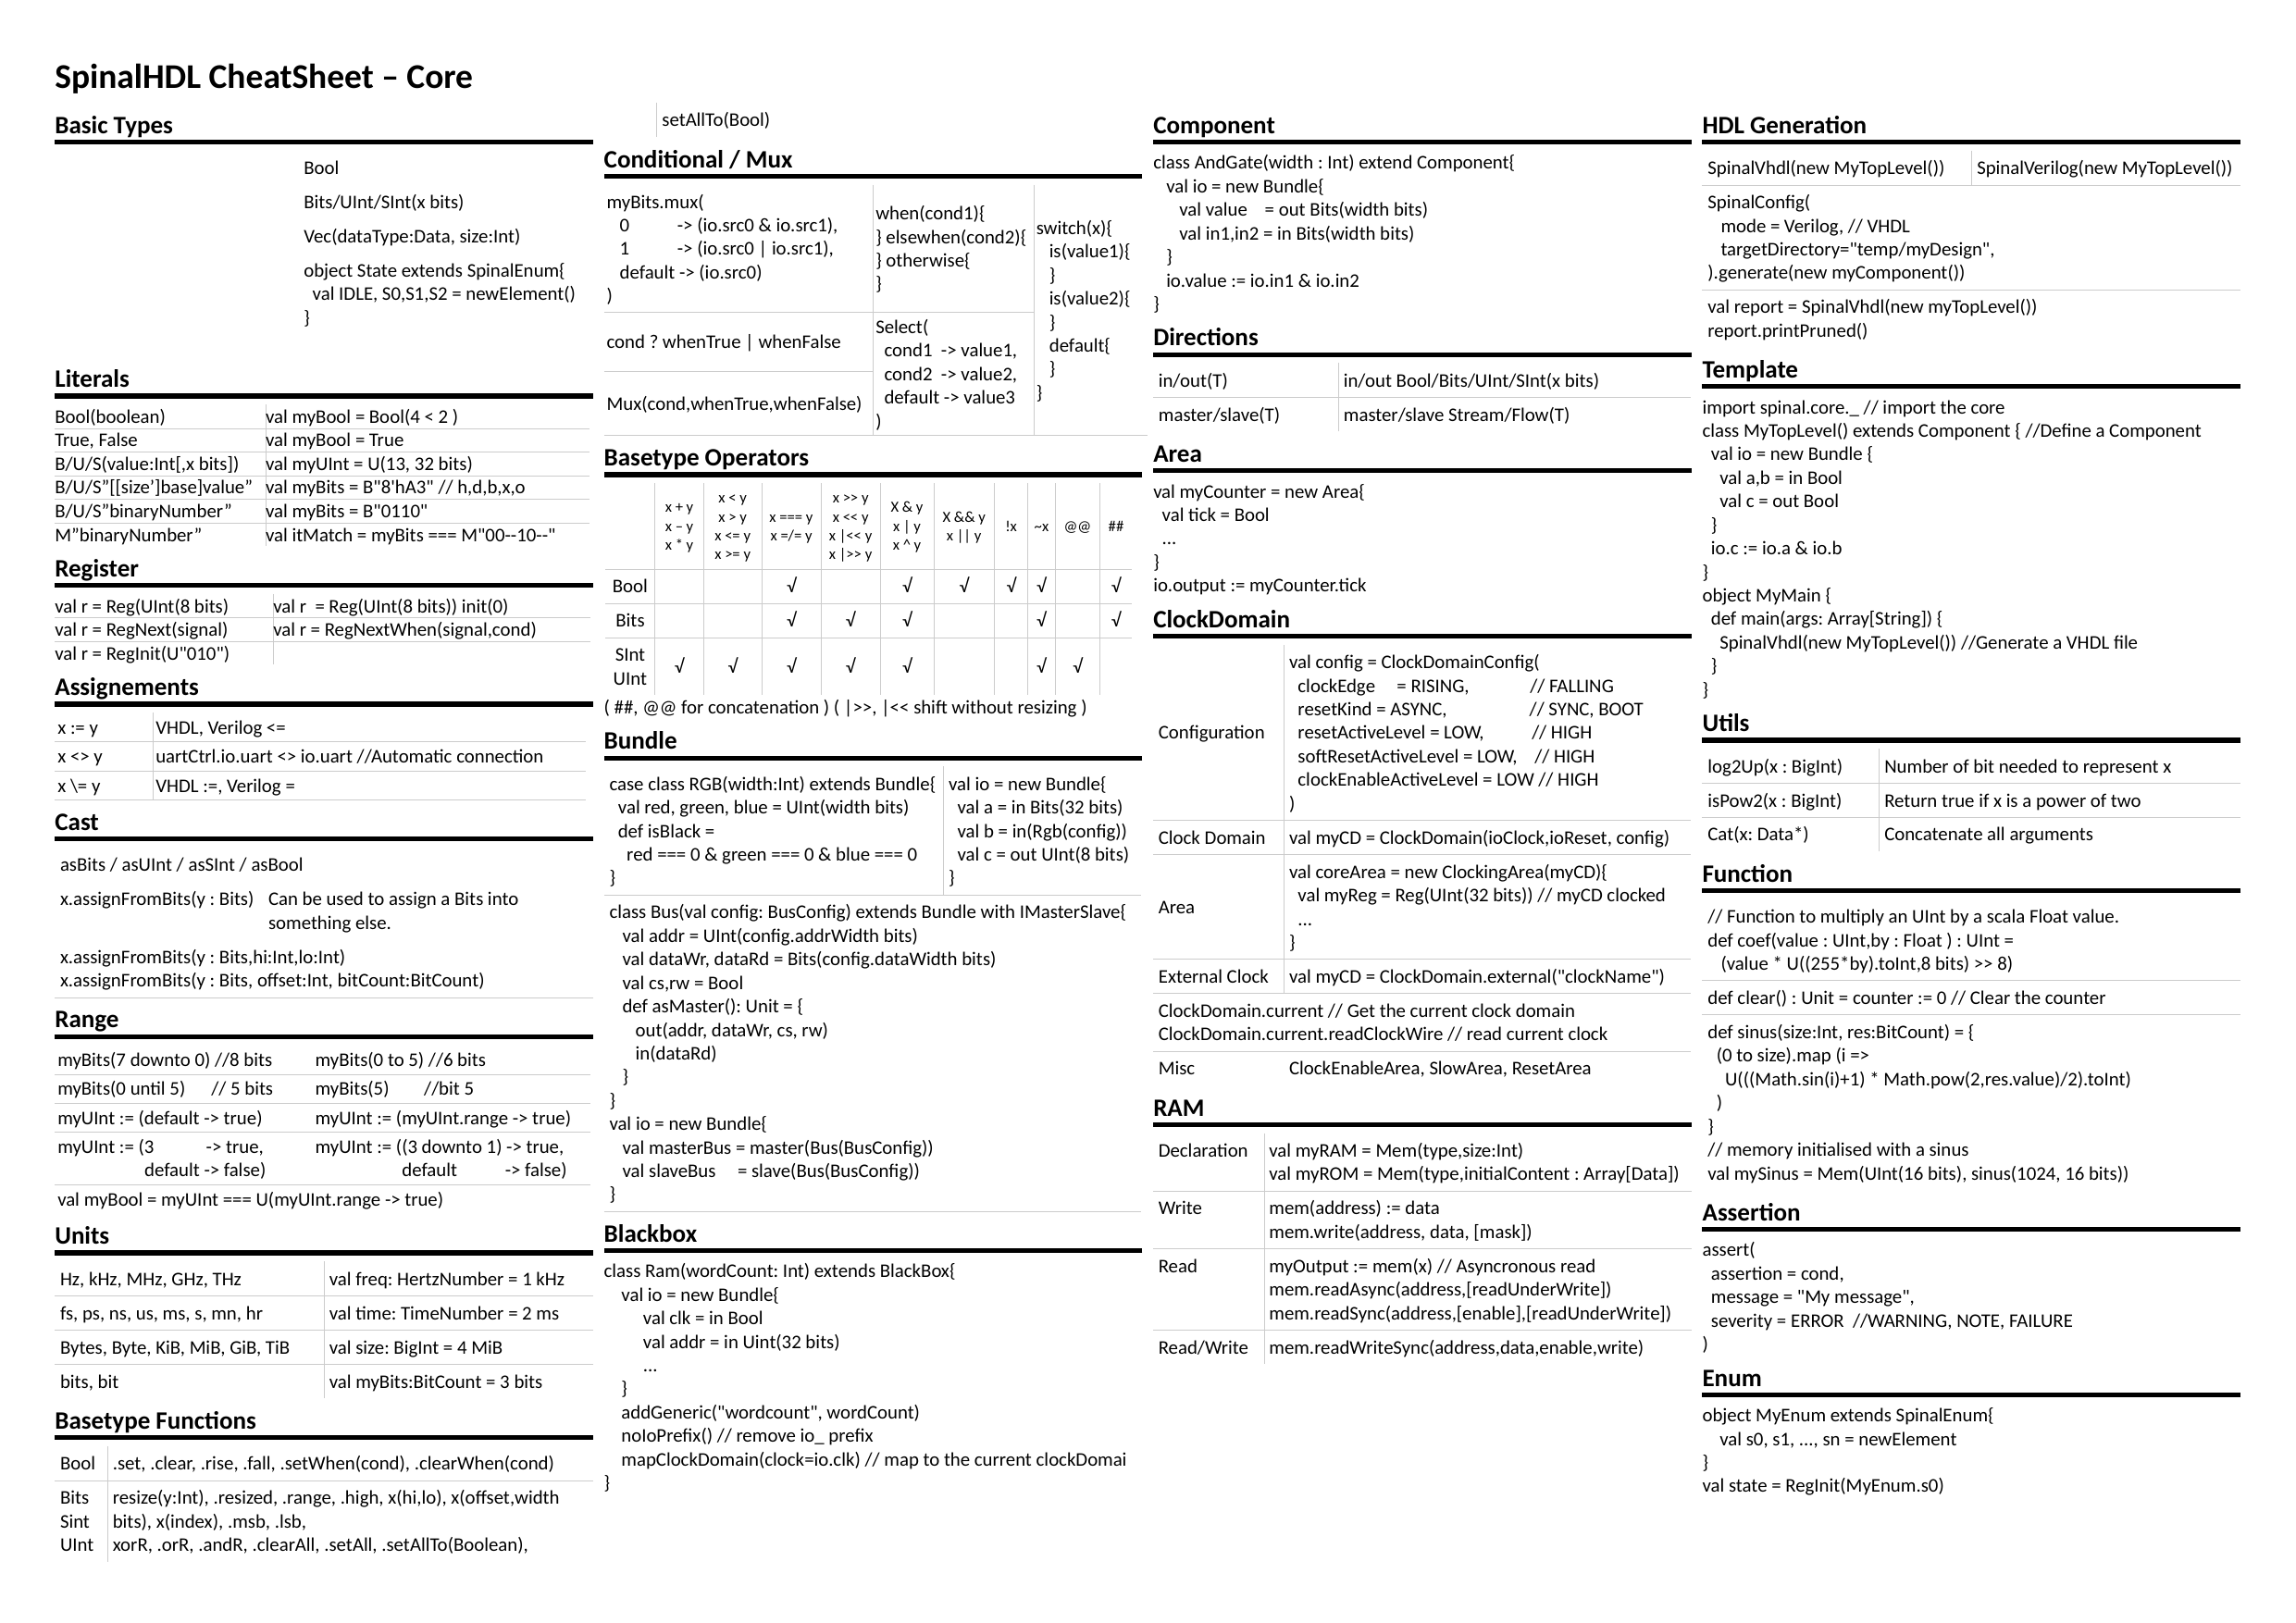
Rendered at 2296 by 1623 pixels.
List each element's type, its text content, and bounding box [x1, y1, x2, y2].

subtitle Literals [55, 363, 593, 393]
table_cell SInt UInt [605, 638, 654, 695]
table_header myBits(7 downto 0) //8 bits [55, 1045, 312, 1074]
text val myCounter = new Area{ [1153, 479, 1692, 502]
table_header Declaration [1153, 1134, 1264, 1191]
table_header !x [995, 483, 1027, 569]
text import spinal.core._ // import the core [1702, 395, 2240, 418]
text message = "My message", [1702, 1284, 2240, 1308]
text def main(args: Array[String]) { [1702, 607, 2240, 630]
text } [1153, 244, 1692, 268]
text mapClockDomain(clock=io.clk) // map to the current clockDomai [603, 1447, 1142, 1470]
table_header [55, 151, 298, 356]
subtitle Register [55, 552, 593, 583]
table_cell ClockDomain.current // Get the current clock domain ClockDomain.current.readClockWire // read current clock [1153, 994, 1691, 1051]
table_cell val r = RegInit(U"010") [55, 642, 273, 664]
table_cell Read [1153, 1249, 1264, 1330]
table_cell Bits/UInt/SInt(x bits) [298, 185, 590, 218]
table_cell √ [881, 570, 934, 603]
text val c = out Bool [1702, 489, 2240, 513]
text class AndGate(width : Int) extend Component{ [1153, 151, 1692, 174]
text } [1702, 560, 2240, 583]
table_cell isPow2(x : BigInt) [1702, 784, 1879, 817]
subtitle Range [55, 1003, 593, 1035]
table_cell Bits [605, 604, 654, 638]
table_cell [274, 642, 590, 664]
subtitle Cast [55, 806, 593, 836]
table_cell √ [1028, 604, 1055, 638]
table_cell [935, 604, 994, 638]
text val io = new Bundle { [1702, 442, 2240, 465]
table_cell val myBool = True [267, 429, 590, 452]
table_cell [995, 604, 1027, 638]
subtitle Bundle [603, 725, 1142, 761]
table_cell object State extends SpinalEnum{ val IDLE, S0,S1,S2 = newElement() } [298, 253, 590, 356]
table_cell √ [1028, 570, 1055, 603]
text ... [603, 1353, 1142, 1377]
table_header when(cond1){ } elsewhen(cond2){ } otherwise{ } [874, 185, 1034, 312]
subtitle Component [1153, 109, 1692, 140]
table_cell √ [1100, 604, 1132, 638]
table_cell val r = RegNextWhen(signal,cond) [274, 618, 590, 641]
table_cell x.assignFromBits(y : Bits) [55, 882, 263, 939]
table_cell val time: TimeNumber = 2 ms [325, 1296, 593, 1330]
text val io = new Bundle{ [603, 1282, 1142, 1306]
table_cell val size: BigInt = 4 MiB [325, 1331, 593, 1364]
table_cell Clock Domain [1153, 821, 1284, 854]
table_cell √ [995, 570, 1027, 603]
table_cell val myBits:BitCount = 3 bits [325, 1365, 593, 1398]
table_cell √ [704, 638, 762, 695]
table_cell myBits(0 until 5) // 5 bits [55, 1075, 312, 1103]
text val clk = in Bool [603, 1306, 1142, 1330]
subtitle Function [1702, 858, 2240, 888]
table_header VHDL, Verilog <= [154, 712, 585, 741]
table_header myBits.mux( 0 -> (io.src0 & io.src1), 1 -> (io.src0 | io.src1), default -> (io.src0) ) [604, 185, 873, 312]
table_cell myOutput := mem(x) // Asyncronous read mem.readAsync(address,[readUnderWrite]) mem.readSync(address,[enable],[readUnderWrite]) [1265, 1249, 1692, 1330]
table_cell [655, 570, 703, 603]
text val s0, s1, ..., sn = newElement [1702, 1427, 2240, 1450]
table_cell myUInt := (myUInt.range -> true) [313, 1104, 590, 1132]
text } [1702, 1450, 2240, 1474]
table_header Hz, kHz, MHz, GHz, THz [55, 1261, 324, 1295]
table_header switch(x){ is(value1){ } is(value2){ } default{ } } [1035, 185, 1148, 435]
table_header val r = Reg(UInt(8 bits)) init(0) [274, 594, 590, 617]
text val tick = Bool [1153, 502, 1692, 527]
table_cell cond ? whenTrue | whenFalse [604, 313, 873, 371]
table_cell val r = RegNext(signal) [55, 618, 273, 641]
table_cell B/U/S”[[size’]base]value” [55, 477, 266, 499]
text } [1153, 550, 1692, 573]
table_cell val coreArea = new ClockingArea(myCD){ val myReg = Reg(UInt(32 bits)) // myCD clocked ... } [1285, 855, 1691, 959]
table_cell Misc [1153, 1052, 1284, 1085]
table_header ~x [1028, 483, 1055, 569]
table_cell val itMatch = myBits === M"00--10--" [267, 524, 590, 546]
table_cell [604, 103, 656, 137]
table_header SpinalVhdl(new MyTopLevel()) [1702, 151, 1971, 184]
table_cell SpinalConfig( mode = Verilog, // VHDL targetDirectory="temp/myDesign", ).generate(new myComponent()) [1702, 186, 2240, 290]
table_cell √ [881, 638, 934, 695]
text ( ##, @@ for concatenation ) ( |>>, |<< shift without resizing ) [603, 695, 1142, 718]
table_cell bits, bit [55, 1365, 324, 1398]
table_cell Vec(dataType:Data, size:Int) [298, 218, 590, 253]
table_cell [704, 604, 762, 638]
table_cell √ [822, 638, 880, 695]
text val io = new Bundle{ [1153, 174, 1692, 197]
table_cell √ [655, 638, 703, 695]
table_cell mem(address) := data mem.write(address, data, [mask]) [1265, 1192, 1692, 1248]
text class Ram(wordCount: Int) extends BlackBox{ [603, 1259, 1142, 1282]
table_cell √ [881, 604, 934, 638]
text } [1153, 291, 1692, 316]
table_cell Return true if x is a power of two [1880, 784, 2240, 817]
table_cell External Clock [1153, 960, 1284, 993]
table_cell master/slave Stream/Flow(T) [1339, 398, 1691, 431]
text assertion = cond, [1702, 1261, 2240, 1284]
table_cell Can be used to assign a Bits into something else. [263, 882, 593, 939]
text SpinalVhdl(new MyTopLevel()) //Generate a VHDL file [1702, 630, 2240, 653]
table_cell √ [935, 570, 994, 603]
table_cell Write [1153, 1192, 1264, 1248]
table_header x < y x > y x <= y x >= y [704, 483, 762, 569]
table_cell VHDL :=, Verilog = [154, 772, 585, 799]
table_cell setAllTo(Bool) [657, 103, 1142, 137]
table_header X && y x || y [935, 483, 994, 569]
table_cell myUInt := (default -> true) [55, 1104, 312, 1132]
text assert( [1702, 1238, 2240, 1261]
table_cell Cat(x: Data*) [1702, 818, 1879, 851]
table_header ## [1100, 483, 1132, 569]
table_cell B/U/S”binaryNumber” [55, 500, 266, 522]
text severity = ERROR //WARNING, NOTE, FAILURE [1702, 1308, 2240, 1332]
text noIoPrefix() // remove io_ prefix [603, 1423, 1142, 1447]
text } [1702, 653, 2240, 677]
table_cell [995, 638, 1027, 695]
text object MyEnum extends SpinalEnum{ [1702, 1403, 2240, 1427]
table_cell def clear() : Unit = counter := 0 // Clear the counter [1702, 981, 2240, 1014]
table_cell [822, 570, 880, 603]
table_header val myBool = Bool(4 < 2 ) [267, 404, 590, 427]
table_cell val myCD = ClockDomain.external("clockName") [1285, 960, 1691, 993]
table_header SpinalVerilog(new MyTopLevel()) [1972, 151, 2240, 184]
table_header val myRAM = Mem(type,size:Int) val myROM = Mem(type,initialContent : Array[Data]) [1265, 1134, 1692, 1191]
table_cell Bytes, Byte, KiB, MiB, GiB, TiB [55, 1331, 324, 1364]
text } [603, 1377, 1142, 1400]
text } [1702, 513, 2240, 536]
table_cell uartCtrl.io.uart <> io.uart //Automatic connection [154, 742, 585, 771]
table_header in/out Bool/Bits/UInt/SInt(x bits) [1339, 363, 1691, 397]
table_cell master/slave(T) [1153, 398, 1338, 431]
table_cell myUInt := ((3 downto 1) -> true, default -> false) [313, 1133, 590, 1184]
text val addr = in Uint(32 bits) [603, 1330, 1142, 1353]
table_cell resize(y:Int), .resized, .range, .high, x(hi,lo), x(offset,width bits), x(index), .msb, .lsb, xorR, .orR, .andR, .clearAll, .setAll, .setAllTo(Boolean), [108, 1481, 593, 1561]
text addGeneric("wordcount", wordCount) [603, 1400, 1142, 1423]
table_header val io = new Bundle{ val a = in Bits(32 bits) val b = in(Rgb(config)) val c = out UInt(8 bits) } [944, 766, 1141, 895]
table_cell val myCD = ClockDomain(ioClock,ioReset, config) [1285, 821, 1691, 854]
table_cell [1056, 604, 1099, 638]
text val a,b = in Bool [1702, 465, 2240, 489]
table_cell ClockEnableArea, SlowArea, ResetArea [1284, 1052, 1691, 1085]
subtitle Basetype Operators [603, 441, 1142, 477]
table_header @@ [1056, 483, 1099, 569]
table_cell def sinus(size:Int, res:BitCount) = { (0 to size).map (i => U(((Math.sin(i)+1) * Math.pow(2,res.value)/2).toInt) ) } // memory initialised with a sinus val mySinus = Mem(UInt(16 bits), sinus(1024, 16 bits)) [1702, 1015, 2240, 1190]
table_header x === y x =/= y [763, 483, 821, 569]
table_cell M”binaryNumber” [55, 524, 266, 546]
subtitle Conditional / Mux [603, 143, 1142, 179]
text val in1,in2 = in Bits(width bits) [1153, 221, 1692, 244]
table_cell [935, 638, 994, 695]
subtitle Template [1702, 353, 2240, 384]
table_header // Function to multiply an UInt by a scala Float value. def coef(value : UInt,by : Float ) : UInt = (value * U((255*by).toInt,8 bits) >> 8) [1702, 899, 2240, 980]
subtitle Units [55, 1220, 593, 1250]
table_header X & y x | y x ^ y [881, 483, 934, 569]
subtitle Area [1153, 438, 1692, 468]
subtitle Basetype Functions [55, 1405, 593, 1435]
table_cell Bool [605, 570, 654, 603]
table_cell x <> y [55, 742, 153, 771]
text ) [1702, 1332, 2240, 1356]
table_cell Concatenate all arguments [1880, 818, 2240, 851]
table_header [605, 483, 654, 569]
text class MyTopLevel() extends Component { //Define a Component [1702, 418, 2240, 442]
table_header Bool [55, 1446, 107, 1480]
table_header Bool(boolean) [55, 404, 266, 427]
table_cell [1100, 638, 1132, 695]
table_cell val myBits = B"8'hA3" // h,d,b,x,o [267, 477, 590, 499]
table_header val r = Reg(UInt(8 bits) [55, 594, 273, 617]
table_cell [655, 604, 703, 638]
table_cell √ [1056, 638, 1099, 695]
subtitle Assertion [1702, 1196, 2240, 1227]
table_cell Mux(cond,whenTrue,whenFalse) [604, 372, 873, 435]
table_cell √ [1100, 570, 1132, 603]
table_cell √ [763, 638, 821, 695]
table_header myBits(0 to 5) //6 bits [313, 1045, 590, 1074]
table_header .set, .clear, .rise, .fall, .setWhen(cond), .clearWhen(cond) [108, 1446, 593, 1480]
subtitle Assignements [55, 671, 593, 701]
table_cell Read/Write [1153, 1331, 1264, 1364]
table_cell Select( cond1 -> value1, cond2 -> value2, default -> value3 ) [874, 313, 1034, 435]
table_header Bool [298, 151, 590, 184]
subtitle Basic Types [55, 109, 593, 140]
table_cell [704, 570, 762, 603]
table_cell x \= y [55, 772, 153, 799]
table_cell Bits Sint UInt [55, 1481, 107, 1561]
table_header log2Up(x : BigInt) [1702, 749, 1879, 783]
table_cell x.assignFromBits(y : Bits,hi:Int,lo:Int) x.assignFromBits(y : Bits, offset:Int, bitCount:BitCount) [55, 939, 593, 997]
subtitle Directions [1153, 322, 1692, 353]
table_cell Area [1153, 855, 1284, 959]
table_cell val myBool = myUInt === U(myUInt.range -> true) [55, 1185, 590, 1213]
table_cell √ [1028, 638, 1055, 695]
table_header asBits / asUInt / asSInt / asBool [55, 848, 593, 882]
text io.output := myCounter.tick [1153, 573, 1692, 597]
subtitle Utils [1702, 707, 2240, 737]
text object MyMain { [1702, 583, 2240, 607]
table_cell val report = SpinalVhdl(new myTopLevel()) report.printPruned() [1702, 291, 2240, 347]
subtitle RAM [1153, 1092, 1692, 1122]
table_header case class RGB(width:Int) extends Bundle{ val red, green, blue = UInt(width bits) def isBlack = red === 0 & green === 0 & blue === 0 } [604, 766, 943, 895]
table_header Number of bit needed to represent x [1880, 749, 2240, 783]
table_cell val myBits = B"0110" [267, 500, 590, 522]
table_header x + y x – y x * y [655, 483, 703, 569]
table_cell val myUInt = U(13, 32 bits) [267, 452, 590, 475]
table_header in/out(T) [1153, 363, 1338, 397]
table_cell True, False [55, 429, 266, 452]
table_cell class Bus(val config: BusConfig) extends Bundle with IMasterSlave{ val addr = UInt(config.addrWidth bits) val dataWr, dataRd = Bits(config.dataWidth bits) val cs,rw = Bool def asMaster(): Unit = { out(addr, dataWr, cs, rw) in(dataRd) } } val io = new Bundle{ val masterBus = master(Bus(BusConfig)) val slaveBus = slave(Bus(BusConfig)) } [604, 896, 1141, 1211]
table_cell myBits(5) //bit 5 [313, 1075, 590, 1103]
table_cell myUInt := (3 -> true, default -> false) [55, 1133, 312, 1184]
table_cell fs, ps, ns, us, ms, s, mn, hr [55, 1296, 324, 1330]
text val state = RegInit(MyEnum.s0) [1702, 1474, 2240, 1497]
table_cell [1056, 570, 1099, 603]
subtitle ClockDomain [1153, 603, 1692, 634]
table_header Configuration [1153, 645, 1284, 820]
text io.c := io.a & io.b [1702, 536, 2240, 560]
subtitle HDL Generation [1702, 109, 2240, 140]
table_header val freq: HertzNumber = 1 kHz [325, 1261, 593, 1295]
text ... [1153, 527, 1692, 550]
subtitle Enum [1702, 1362, 2240, 1393]
table_header x := y [55, 712, 153, 741]
table_header x >> y x << y x |<< y x |>> y [822, 483, 880, 569]
text } [603, 1470, 1142, 1494]
text io.value := io.in1 & io.in2 [1153, 268, 1692, 291]
table_cell √ [822, 604, 880, 638]
table_cell B/U/S(value:Int[,x bits]) [55, 452, 266, 475]
subtitle Blackbox [603, 1218, 1142, 1253]
table_cell √ [763, 604, 821, 638]
table_header val config = ClockDomainConfig( clockEdge = RISING, // FALLING resetKind = ASYNC, // SYNC, BOOT resetActiveLevel = LOW, // HIGH softResetActiveLevel = LOW, // HIGH clockEnableActiveLevel = LOW // HIGH ) [1285, 645, 1691, 820]
text } [1702, 677, 2240, 700]
text val value = out Bits(width bits) [1153, 197, 1692, 221]
table_cell √ [763, 570, 821, 603]
table_cell mem.readWriteSync(address,data,enable,write) [1265, 1331, 1692, 1364]
